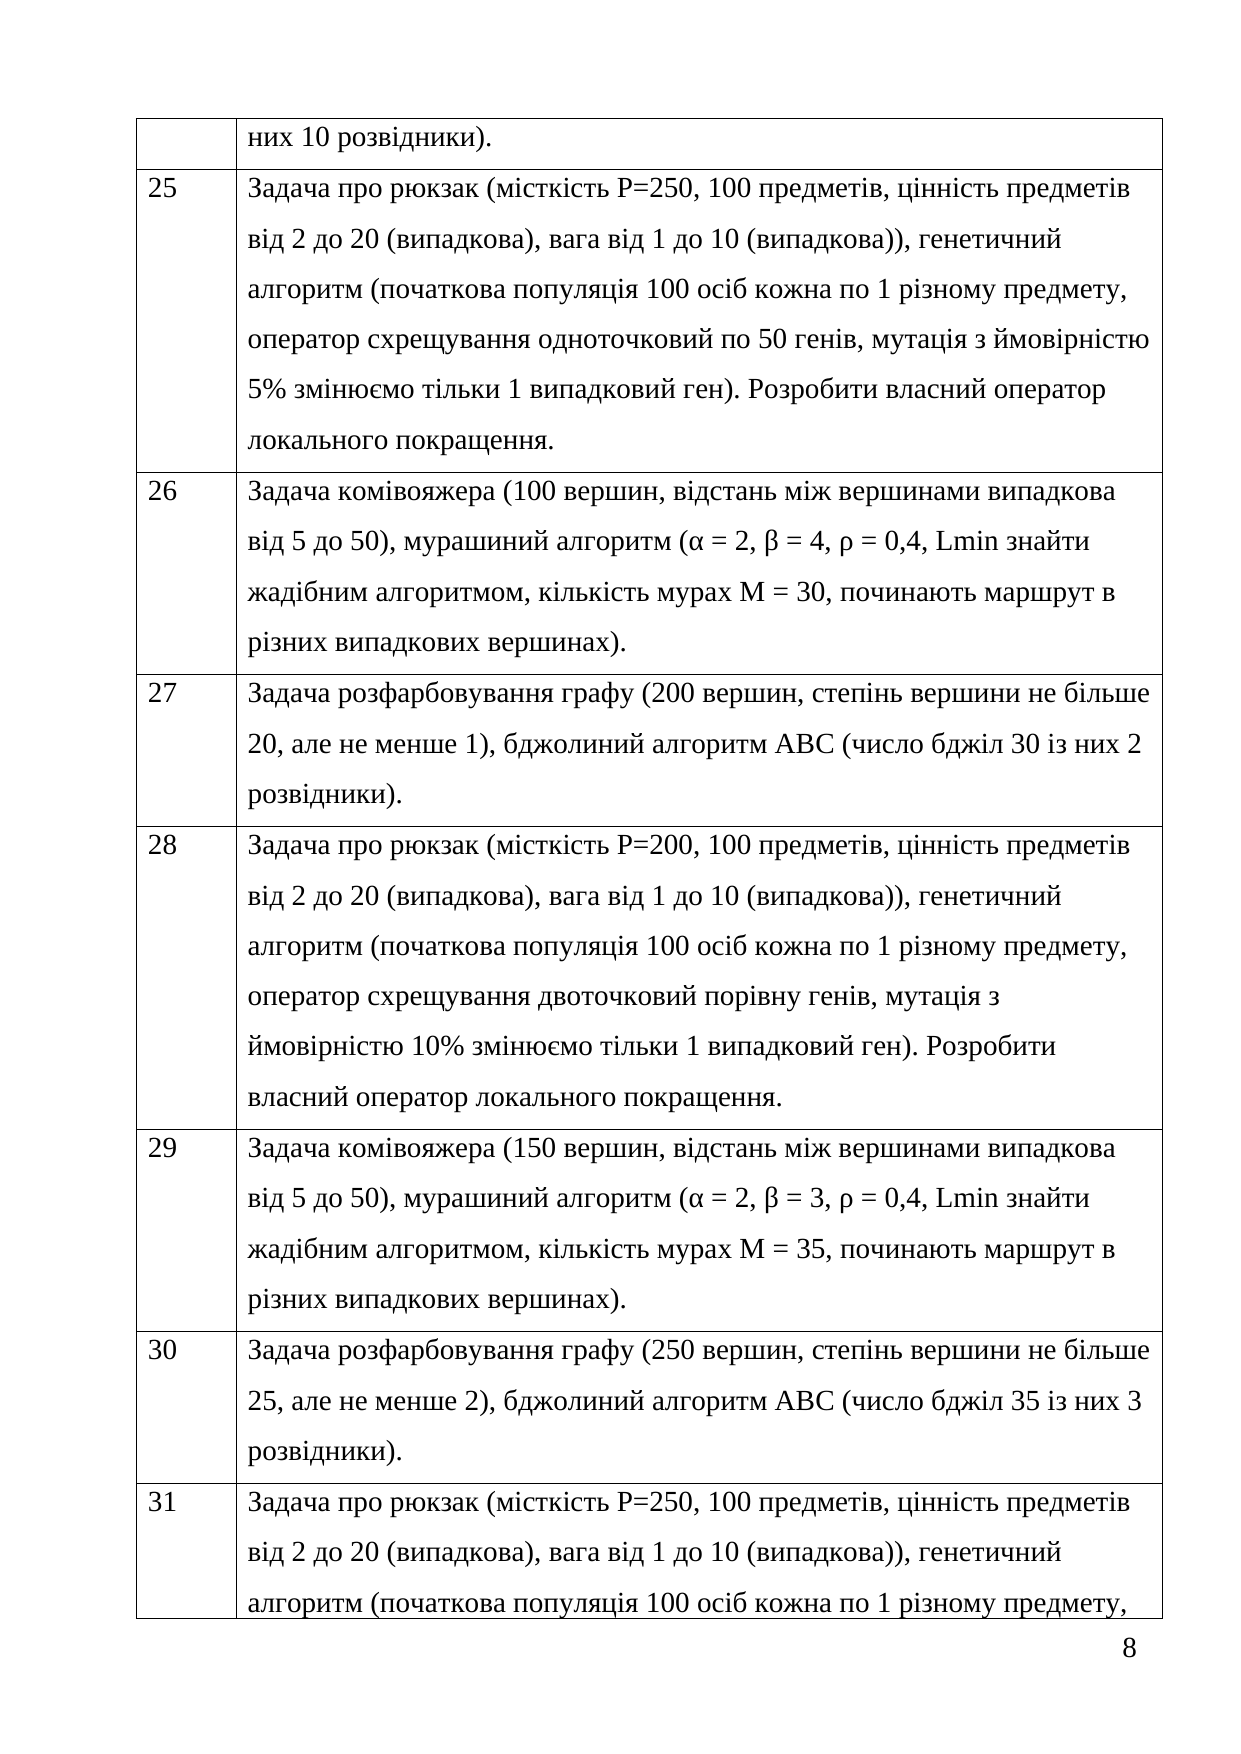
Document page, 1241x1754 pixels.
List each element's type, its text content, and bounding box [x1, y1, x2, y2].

table_cell Задача розфарбовування графу (200 вершин, степінь вершини не більше 20, але не менше 1), бджолиний алгоритм ABC (число бджіл 30 із них 2 розвідники). [237, 675, 1162, 826]
table_cell Задача про рюкзак (місткість P=200, 100 предметів, цінність предметів від 2 до 20 (випадкова), вага від 1 до 10 (випадкова)), генетичний алгоритм (початкова популяція 100 осіб кожна по 1 різному предмету, оператор схрещування двоточковий порівну генів, мутація з ймовірністю 10% змінюємо тільки 1 випадковий ген). Розробити власний оператор локального покращення. [237, 827, 1162, 1129]
table_cell Задача розфарбовування графу (250 вершин, степінь вершини не більше 25, але не менше 2), бджолиний алгоритм ABC (число бджіл 35 із них 3 розвідники). [237, 1332, 1162, 1483]
table_cell 30 [137, 1332, 236, 1483]
table_cell Задача комівояжера (150 вершин, відстань між вершинами випадкова від 5 до 50), мурашиний алгоритм (α = 2, β = 3, ρ = 0,4, Lmin знайти жадібним алгоритмом, кількість мурах М = 35, починають маршрут в різних випадкових вершинах). [237, 1130, 1162, 1331]
table_cell Задача про рюкзак (місткість P=250, 100 предметів, цінність предметів від 2 до 20 (випадкова), вага від 1 до 10 (випадкова)), генетичний алгоритм (початкова популяція 100 осіб кожна по 1 різному предмету, [237, 1484, 1162, 1618]
table_cell них 10 розвідники). [237, 119, 1162, 169]
table_cell 25 [137, 170, 236, 472]
table_cell Задача про рюкзак (місткість P=250, 100 предметів, цінність предметів від 2 до 20 (випадкова), вага від 1 до 10 (випадкова)), генетичний алгоритм (початкова популяція 100 осіб кожна по 1 різному предмету, оператор схрещування одноточковий по 50 генів, мутація з ймовірністю 5% змінюємо тільки 1 випадковий ген). Розробити власний оператор локального покращення. [237, 170, 1162, 472]
table_cell Задача комівояжера (100 вершин, відстань між вершинами випадкова від 5 до 50), мурашиний алгоритм (α = 2, β = 4, ρ = 0,4, Lmin знайти жадібним алгоритмом, кількість мурах М = 30, починають маршрут в різних випадкових вершинах). [237, 473, 1162, 674]
table_cell 27 [137, 675, 236, 826]
table_cell 28 [137, 827, 236, 1129]
table_cell [137, 119, 236, 169]
table_cell 31 [137, 1484, 236, 1618]
table_cell 29 [137, 1130, 236, 1331]
table_cell 26 [137, 473, 236, 674]
